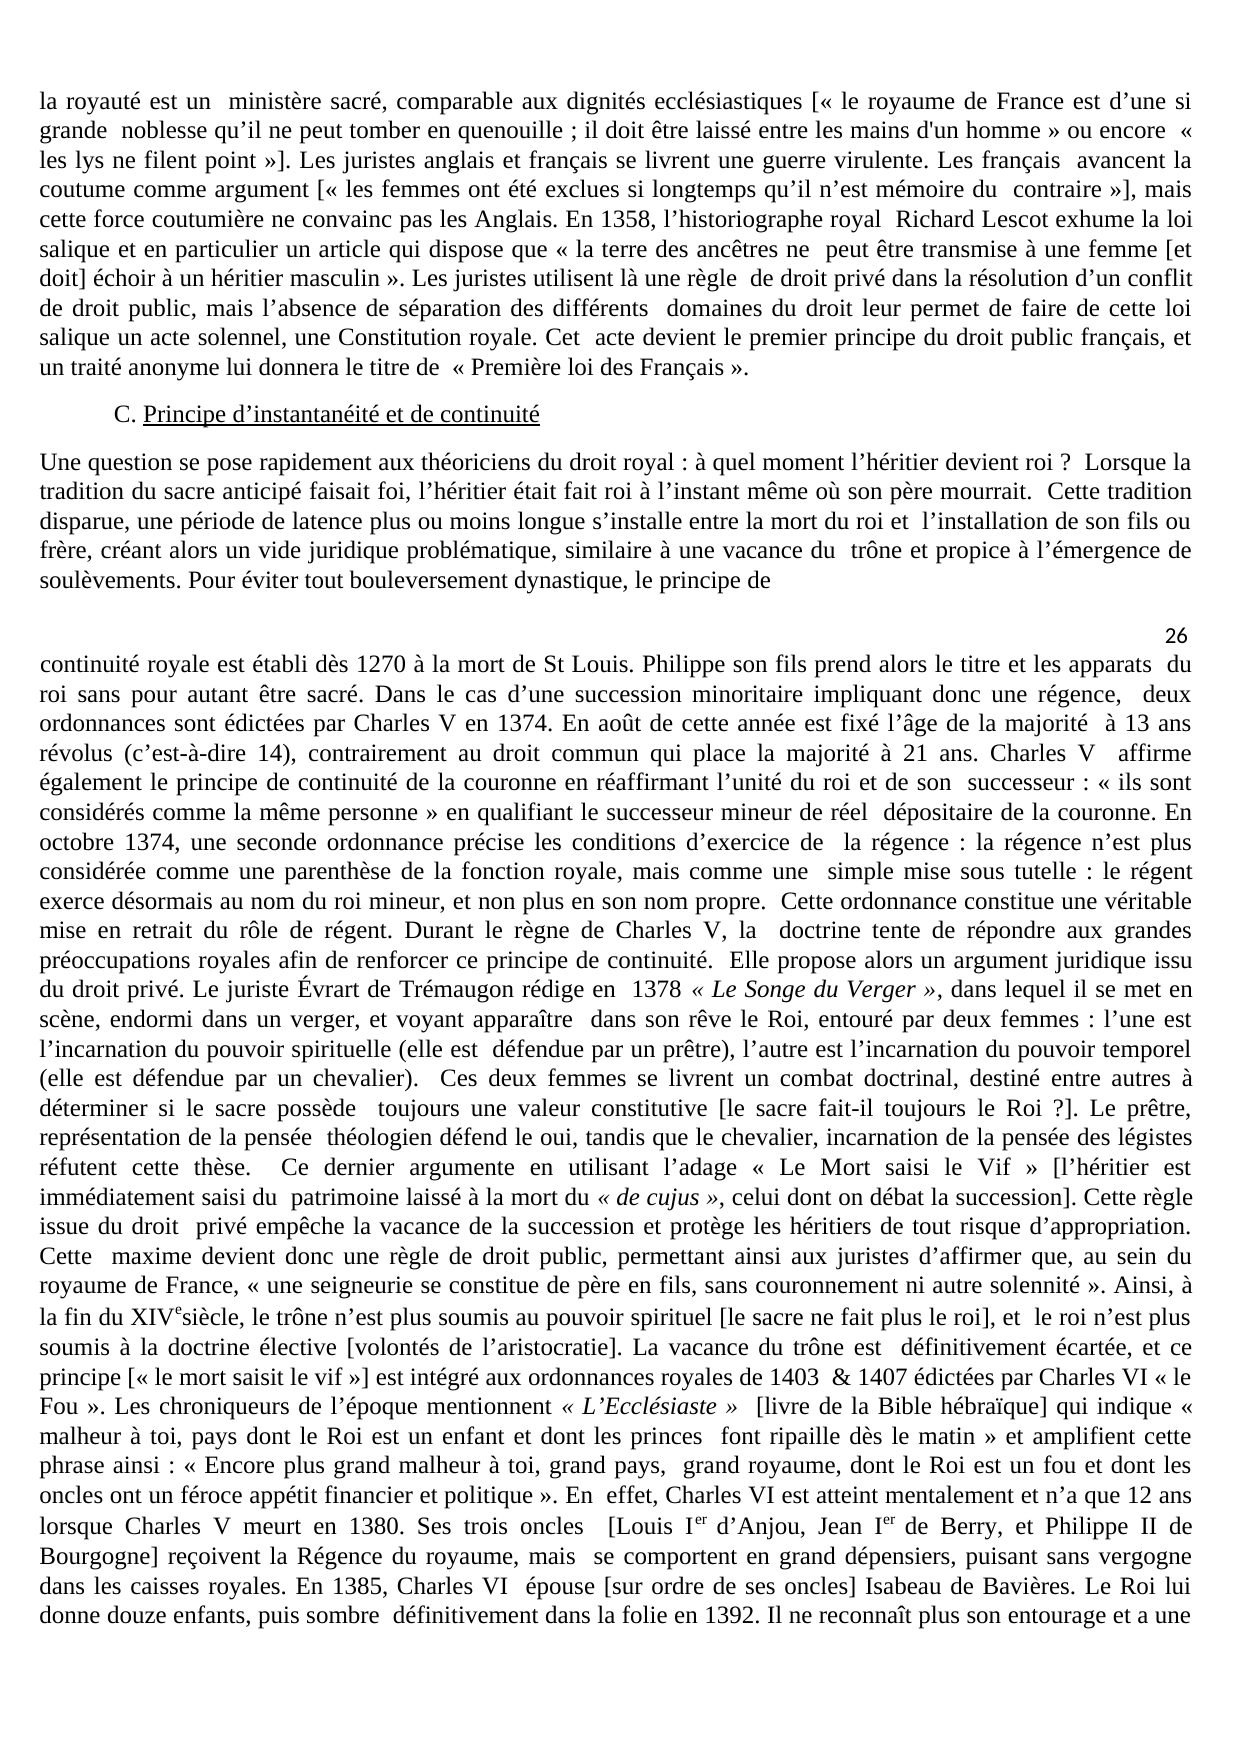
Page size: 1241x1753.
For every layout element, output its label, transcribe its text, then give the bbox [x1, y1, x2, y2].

text Une question se pose rapidement aux théoriciens du droit royal : à quel moment l’héritier devient roi ? Lorsque la tradition du sacre anticipé faisait foi, l’héritier était fait roi à l’instant même où son père mourrait. Cette tradition disparue, une période de latence plus ou moins longue s’installe entre la mort du roi et l’installation de son fils ou frère, créant alors un vide juridique problématique, similaire à une vacance du trône et propice à l’émergence de soulèvements. Pour éviter tout bouleversement dynastique, le principe de [39, 447, 1194, 594]
text continuité royale est établi dès 1270 à la mort de St Louis. Philippe son fils prend alors le titre et les apparats du roi sans pour autant être sacré. Dans le cas d’une succession minoritaire impliquant donc une régence, deux ordonnances sont édictées par Charles V en 1374. En août de cette année est fixé l’âge de la majorité à 13 ans révolus (c’est-à-dire 14), contrairement au droit commun qui place la majorité à 21 ans. Charles V affirme également le principe de continuité de la couronne en réaffirmant l’unité du roi et de son successeur : « ils sont considérés comme la même personne » en qualifiant le successeur mineur de réel dépositaire de la couronne. En octobre 1374, une seconde ordonnance précise les conditions d’exercice de la régence : la régence n’est plus considérée comme une parenthèse de la fonction royale, mais comme une simple mise sous tutelle : le régent exerce désormais au nom du roi mineur, et non plus en son nom propre. Cette ordonnance constitue une véritable mise en retrait du rôle de régent. Durant le règne de Charles V, la doctrine tente de répondre aux grandes préoccupations royales afin de renforcer ce principe de continuité. Elle propose alors un argument juridique issu du droit privé. Le juriste Évrart de Trémaugon rédige en 1378 « Le Songe du Verger », dans lequel il se met en scène, endormi dans un verger, et voyant apparaître dans son rêve le Roi, entouré par deux femmes : l’une est l’incarnation du pouvoir spirituelle (elle est défendue par un prêtre), l’autre est l’incarnation du pouvoir temporel (elle est défendue par un chevalier). Ces deux femmes se livrent un combat doctrinal, destiné entre autres à déterminer si le sacre possède toujours une valeur constitutive [le sacre fait-il toujours le Roi ?]. Le prêtre, représentation de la pensée théologien défend le oui, tandis que le chevalier, incarnation de la pensée des légistes réfutent cette thèse. Ce dernier argumente en utilisant l’adage « Le Mort saisi le Vif » [l’héritier est immédiatement saisi du patrimoine laissé à la mort du « de cujus », celui dont on débat la succession]. Cette règle issue du droit privé empêche la vacance de la succession et protège les héritiers de tout risque d’appropriation. Cette maxime devient donc une règle de droit public, permettant ainsi aux juristes d’affirmer que, au sein du royaume de France, « une seigneurie se constitue de père en fils, sans couronnement ni autre solennité ». Ainsi, à la fin du XIVesiècle, le trône n’est plus soumis au pouvoir spirituel [le sacre ne fait plus le roi], et le roi n’est plus soumis à la doctrine élective [volontés de l’aristocratie]. La vacance du trône est définitivement écartée, et ce principe [« le mort saisit le vif »] est intégré aux ordonnances royales de 1403 & 1407 édictées par Charles VI « le Fou ». Les chroniqueurs de l’époque mentionnent « L’Ecclésiaste » [livre de la Bible hébraïque] qui indique « malheur à toi, pays dont le Roi est un enfant et dont les princes font ripaille dès le matin » et amplifient cette phrase ainsi : « Encore plus grand malheur à toi, grand pays, grand royaume, dont le Roi est un fou et dont les oncles ont un féroce appétit financier et politique ». En effet, Charles VI est atteint mentalement et n’a que 12 ans lorsque Charles V meurt en 1380. Ses trois oncles [Louis Ier d’Anjou, Jean Ier de Berry, et Philippe II de Bourgogne] reçoivent la Régence du royaume, mais se comportent en grand dépensiers, puisant sans vergogne dans les caisses royales. En 1385, Charles VI épouse [sur ordre de ses oncles] Isabeau de Bavières. Le Roi lui donne douze enfants, puis sombre définitivement dans la folie en 1392. Il ne reconnaît plus son entourage et a une [39, 649, 1194, 1629]
text la royauté est un ministère sacré, comparable aux dignités ecclésiastiques [« le royaume de France est d’une si grande noblesse qu’il ne peut tomber en quenouille ; il doit être laissé entre les mains d'un homme » ou encore « les lys ne filent point »]. Les juristes anglais et français se livrent une guerre virulente. Les français avancent la coutume comme argument [« les femmes ont été exclues si longtemps qu’il n’est mémoire du contraire »], mais cette force coutumière ne convainc pas les Anglais. En 1358, l’historiographe royal Richard Lescot exhume la loi salique et en particulier un article qui dispose que « la terre des ancêtres ne peut être transmise à une femme [et doit] échoir à un héritier masculin ». Les juristes utilisent là une règle de droit privé dans la résolution d’un conflit de droit public, mais l’absence de séparation des différents domaines du droit leur permet de faire de cette loi salique un acte solennel, une Constitution royale. Cet acte devient le premier principe du droit public français, et un traité anonyme lui donnera le titre de « Première loi des Français ». [39, 86, 1194, 381]
text C. Principe d’instantanéité et de continuité [114, 399, 1193, 428]
text 26 [36, 621, 1188, 649]
